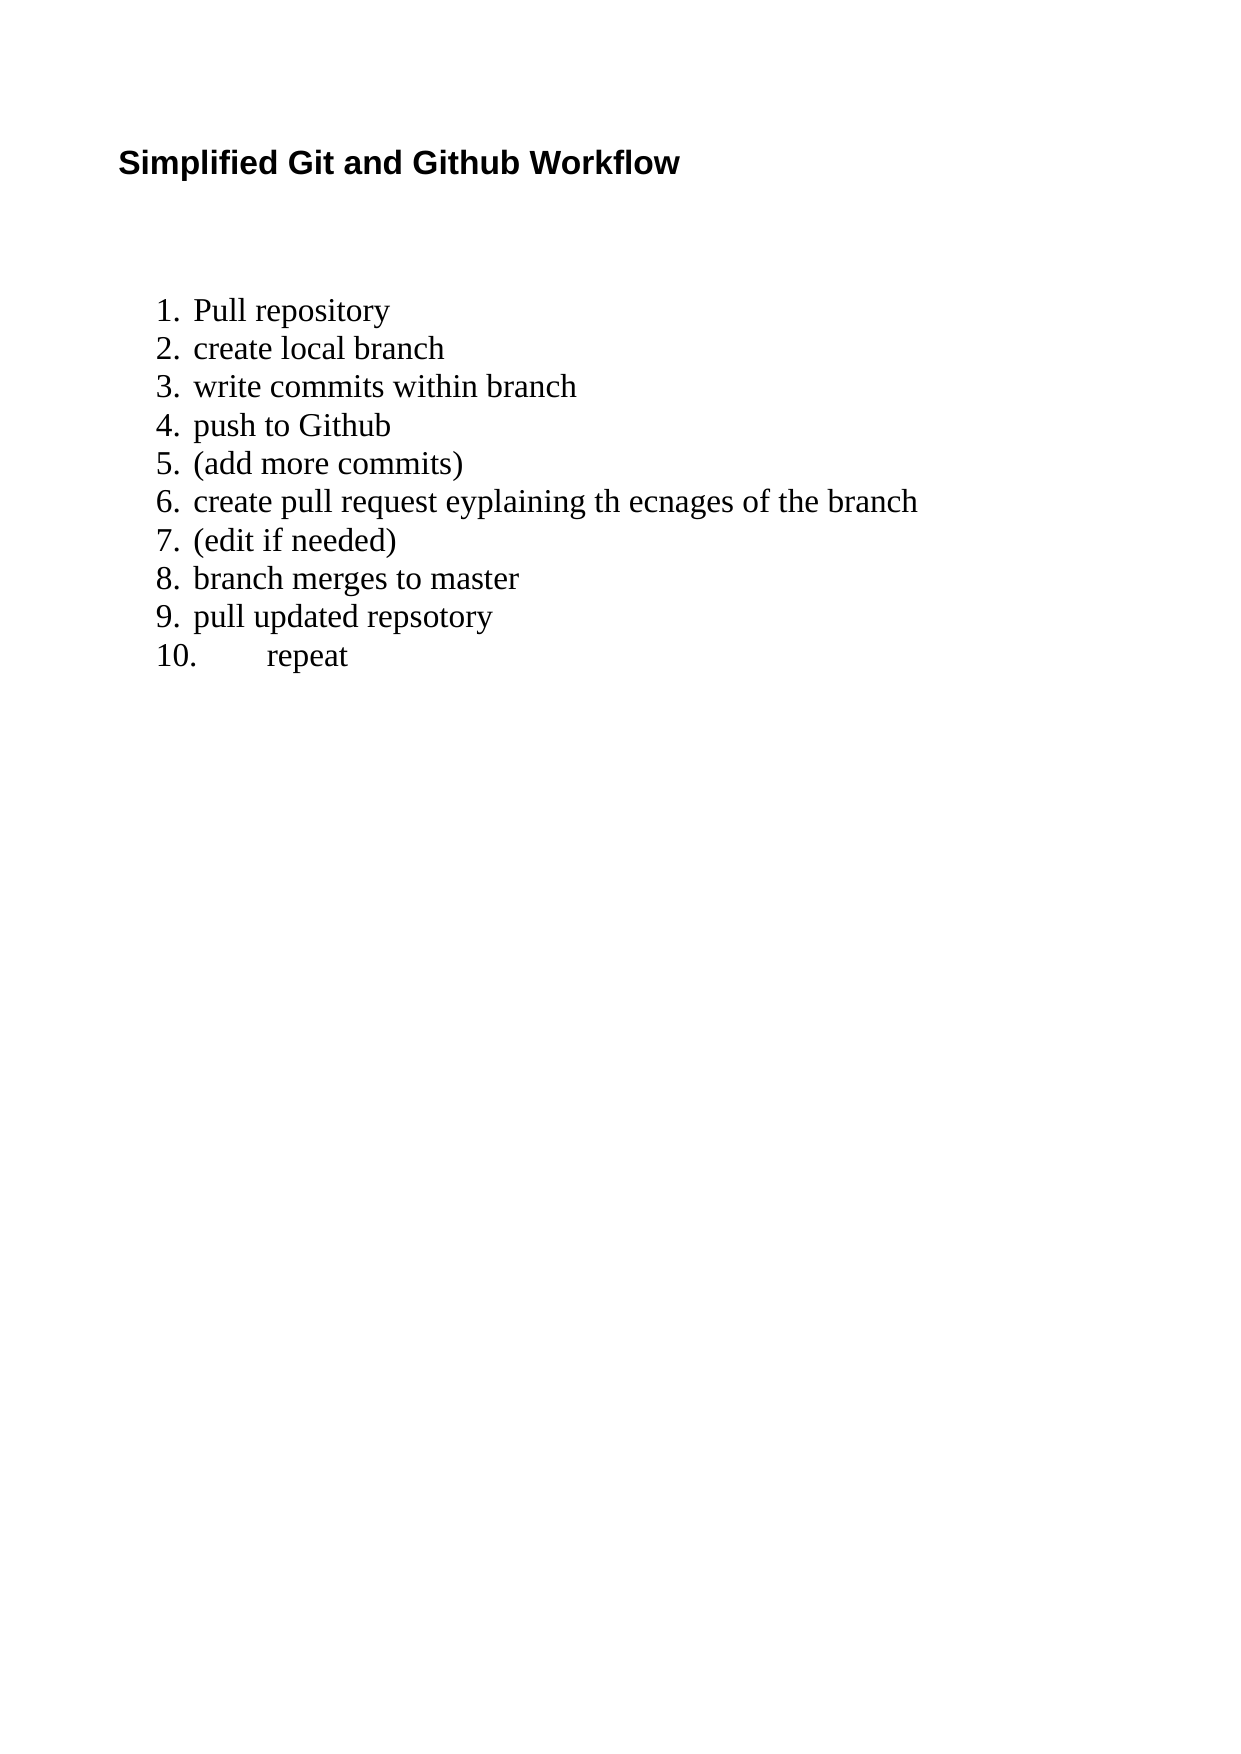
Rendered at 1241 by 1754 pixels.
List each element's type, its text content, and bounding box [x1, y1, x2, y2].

list push to Github [156, 405, 1122, 443]
list Pull repository [156, 290, 1122, 328]
list create local branch [156, 328, 1122, 367]
subtitle Simplified Git and Github Workflow [118, 143, 1122, 182]
list create pull request eyplaining th ecnages of the branch [156, 482, 1122, 520]
list branch merges to master [156, 558, 1122, 597]
list repeat [156, 635, 1122, 673]
list (add more commits) [156, 443, 1122, 482]
list write commits within branch [156, 367, 1122, 405]
list (edit if needed) [156, 520, 1122, 558]
list pull updated repsotory [156, 597, 1122, 635]
